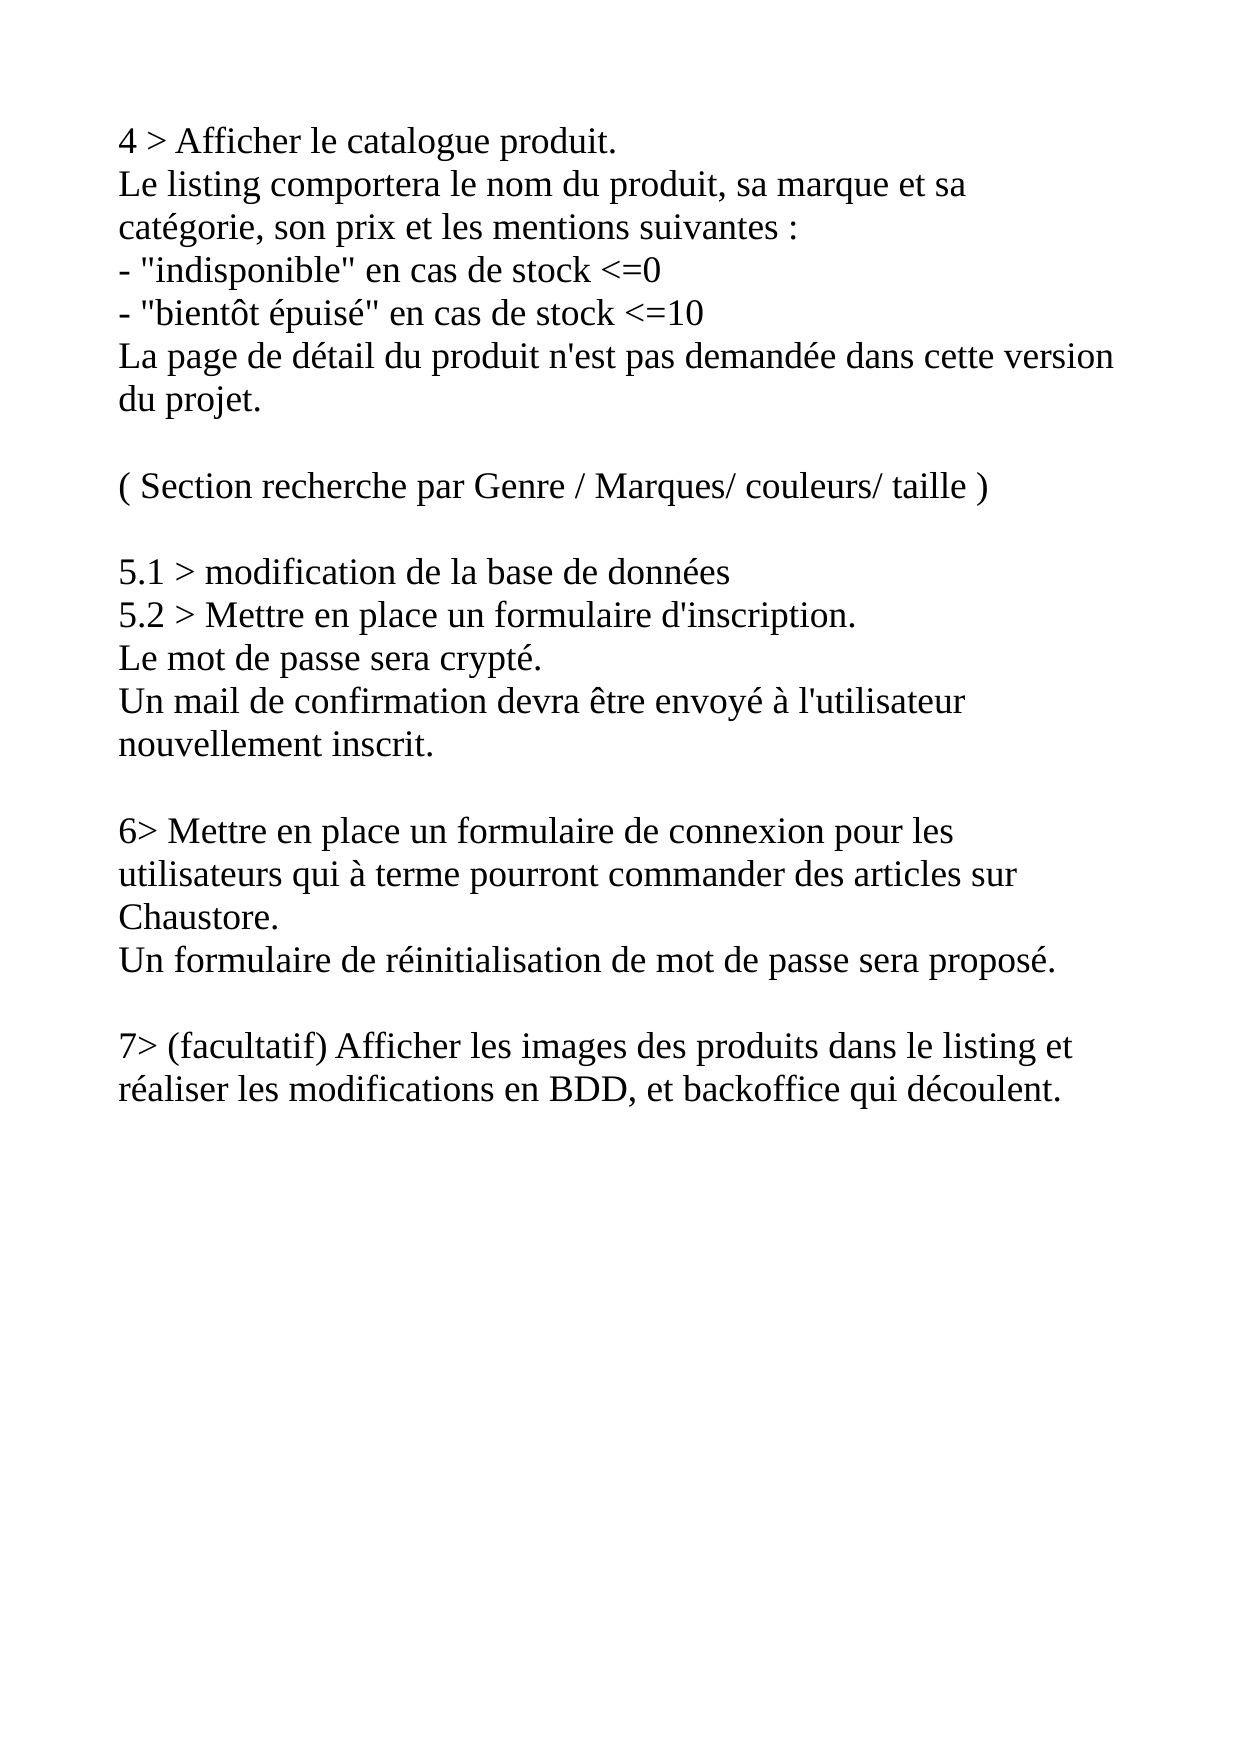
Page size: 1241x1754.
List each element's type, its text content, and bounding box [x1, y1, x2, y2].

text 5.1 > modification de la base de données [118, 549, 1122, 592]
text ( Section recherche par Genre / Marques/ couleurs/ taille ) [118, 463, 1122, 506]
text 6> Mettre en place un formulaire de connexion pour les utilisateurs qui à terme pourront commander des articles sur Chaustore. Un formulaire de réinitialisation de mot de passe sera proposé. [118, 808, 1122, 981]
text 4 > Afficher le catalogue produit. Le listing comportera le nom du produit, sa marque et sa catégorie, son prix et les mentions suivantes : - "indisponible" en cas de stock <=0 - "bientôt épuisé" en cas de stock <=10 La page de détail du produit n'est pas demandée dans cette version du projet. [118, 118, 1122, 420]
text 7> (facultatif) Afficher les images des produits dans le listing et réaliser les modifications en BDD, et backoffice qui découlent. [118, 1024, 1122, 1110]
text 5.2 > Mettre en place un formulaire d'inscription. Le mot de passe sera crypté. Un mail de confirmation devra être envoyé à l'utilisateur nouvellement inscrit. [118, 592, 1122, 765]
